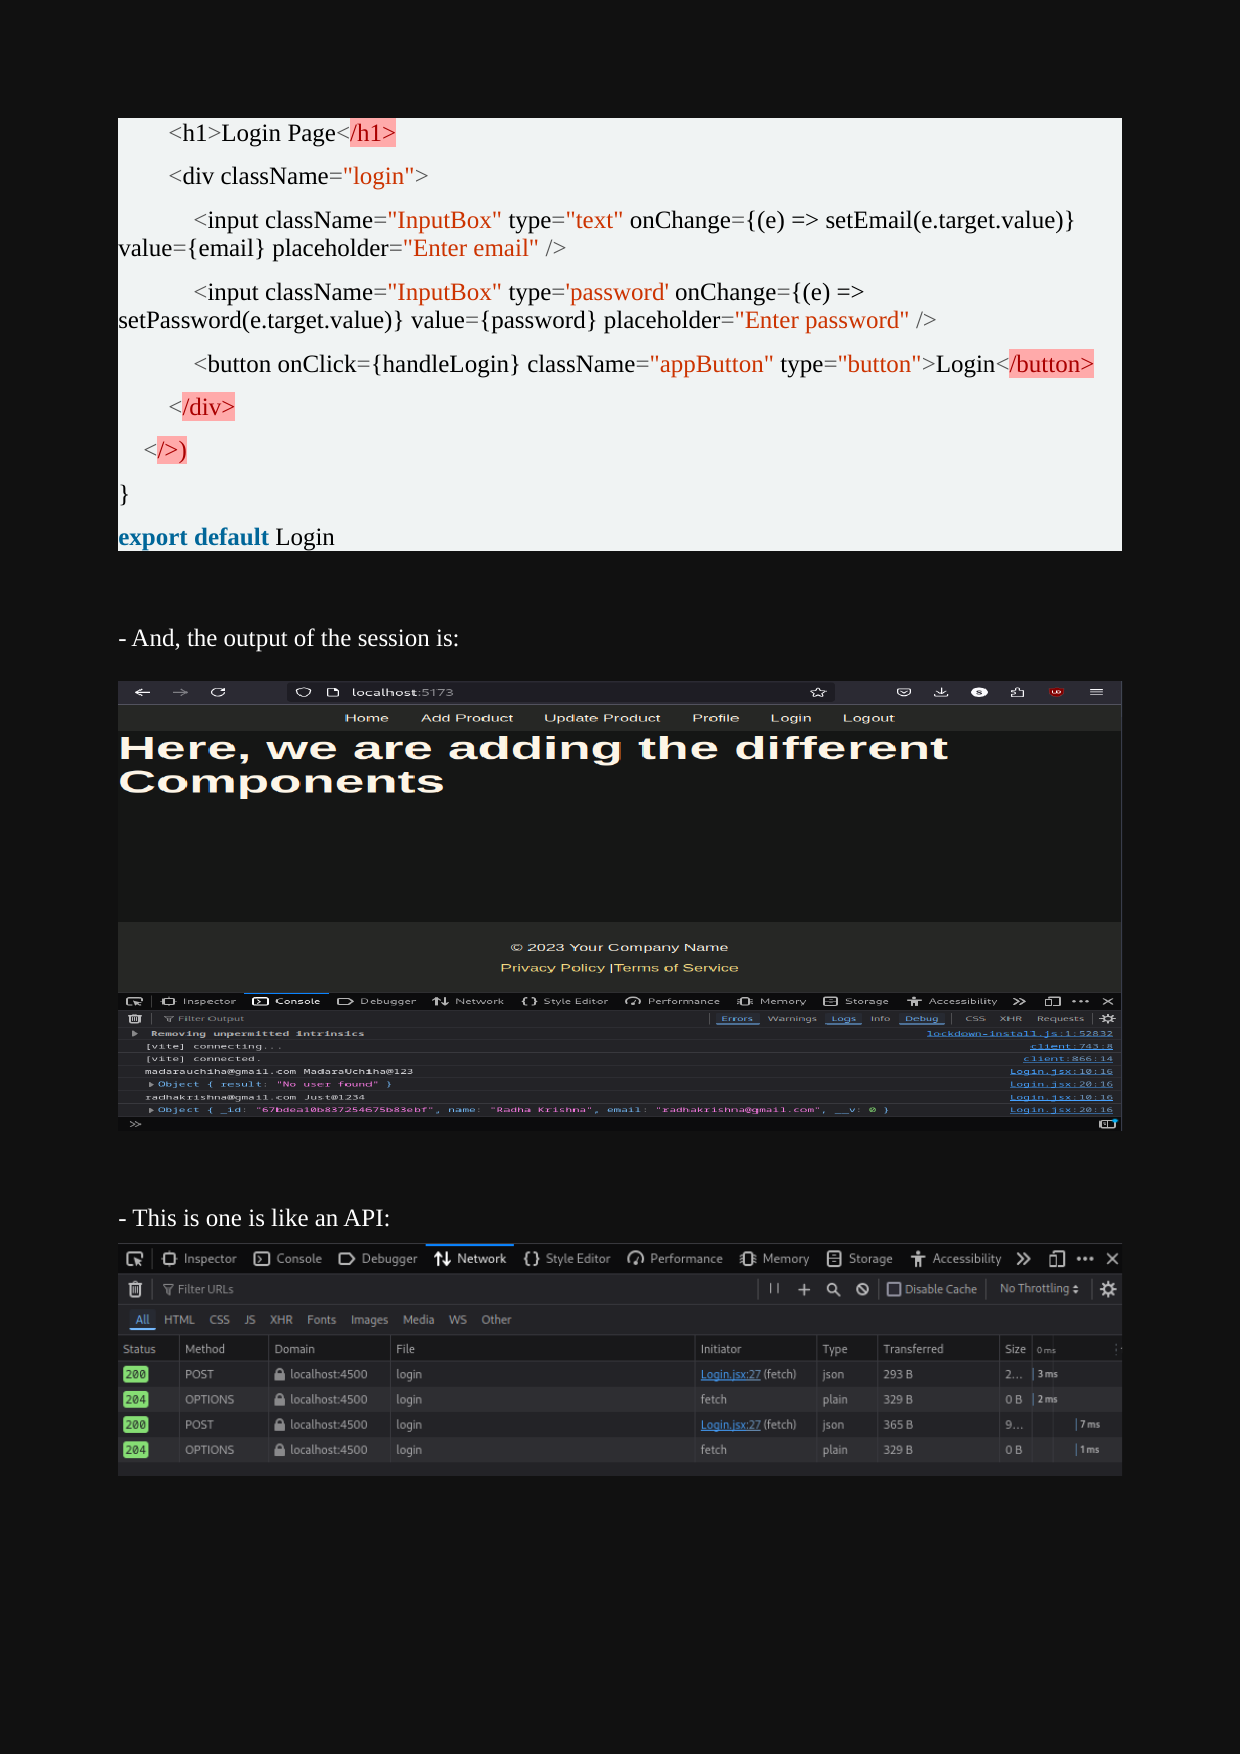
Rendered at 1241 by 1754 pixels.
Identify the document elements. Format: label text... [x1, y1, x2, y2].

picture [118, 1243, 1123, 1476]
text } [118, 479, 1122, 508]
text <input className="InputBox" type="text" onChange={(e) => setEmail(e.target.value)} value={email} placeholder="Enter email" /> [118, 205, 1122, 262]
text <div className="login"> [118, 161, 1122, 190]
picture [118, 681, 1123, 1131]
text - And, the output of the session is: [118, 623, 1122, 652]
text </>) [118, 436, 1122, 464]
text <button onClick={handleLogin} className="appButton" type="button">Login</button> [118, 349, 1122, 378]
text </div> [118, 392, 1122, 421]
text <input className="InputBox" type='password' onChange={(e) => setPassword(e.target.value)} value={password} placeholder="Enter password" /> [118, 277, 1122, 334]
text - This is one is like an API: [118, 1203, 1122, 1232]
text export default Login [118, 522, 1122, 551]
text <h1>Login Page</h1> [118, 118, 1122, 147]
